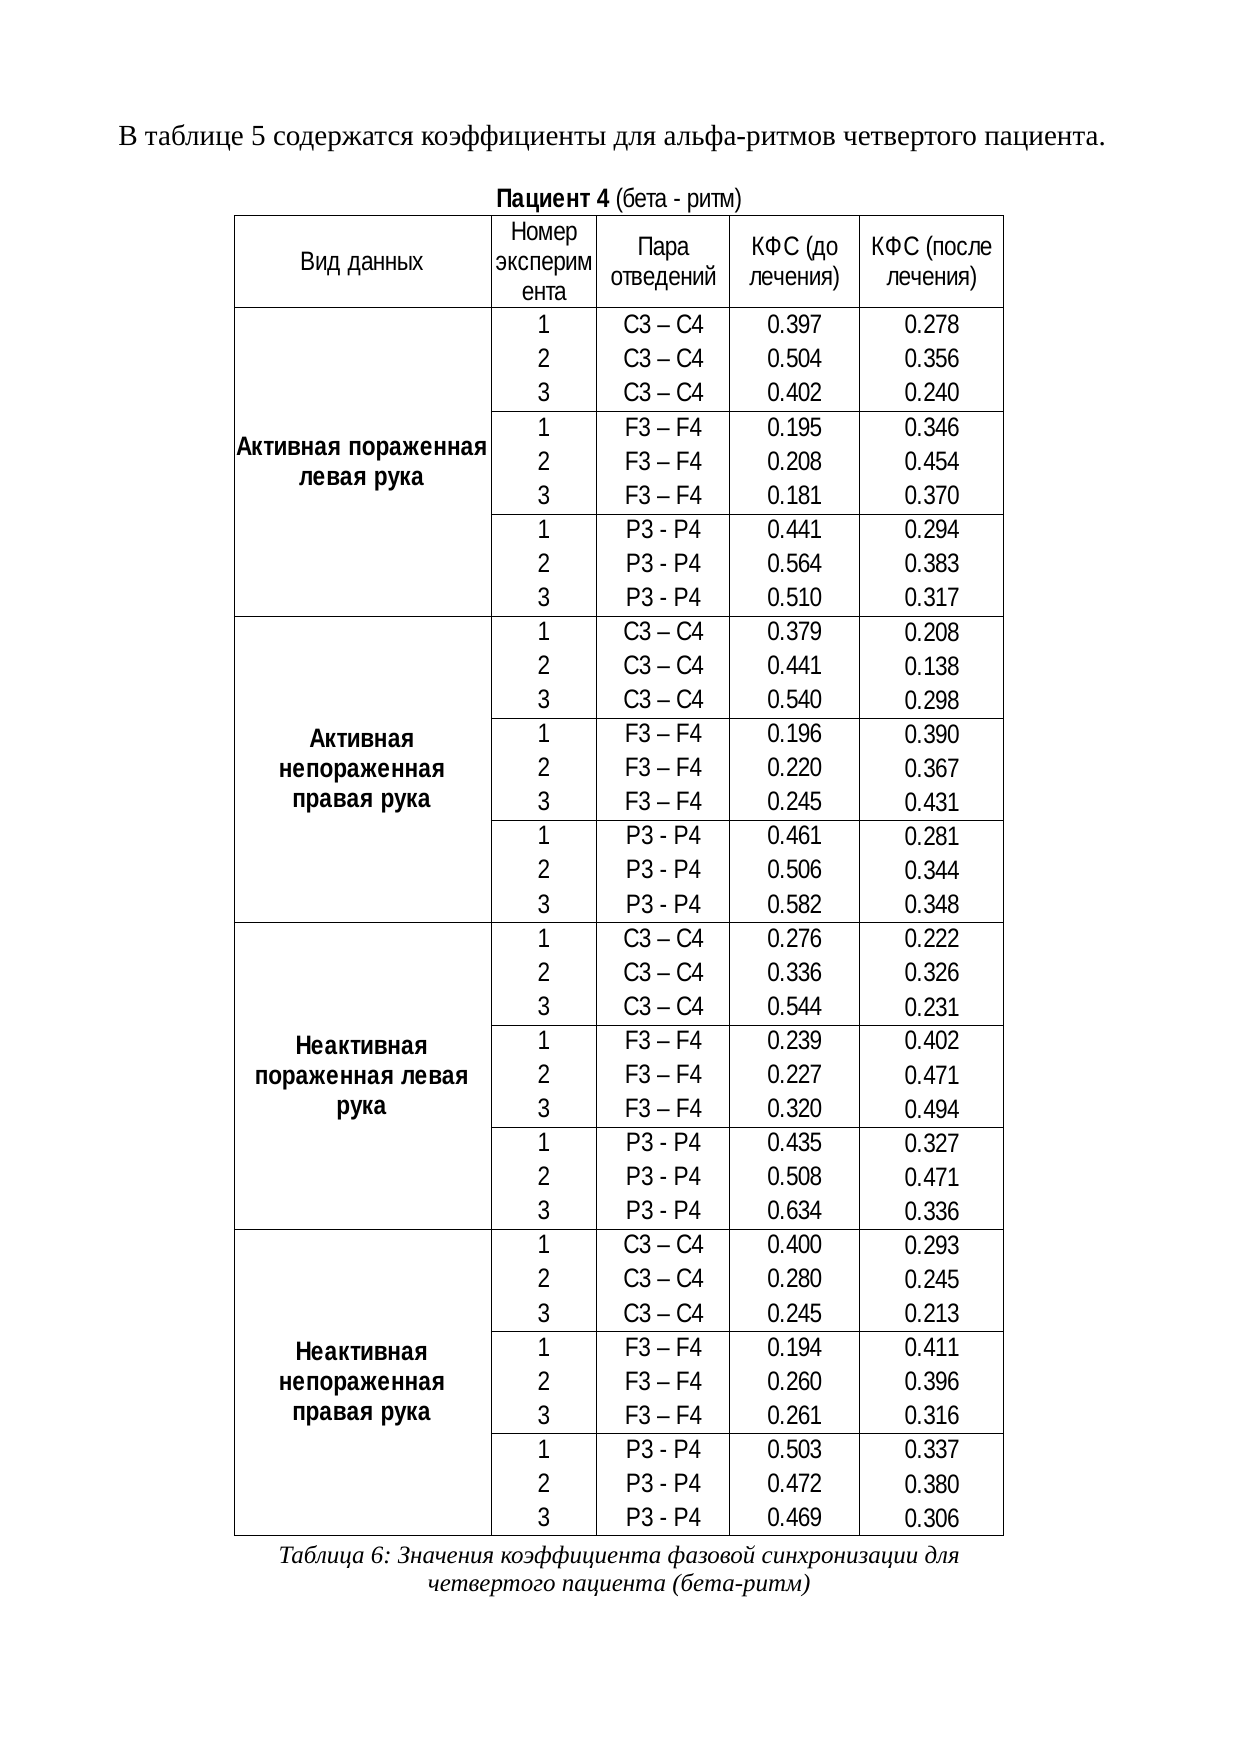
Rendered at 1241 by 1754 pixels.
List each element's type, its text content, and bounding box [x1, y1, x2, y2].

text В таблице 5 содержатся коэффициенты для альфа-ритмов четвертого пациента. [118, 118, 1122, 152]
text Таблица 6: Значения коэффициента фазовой синхронизации для четвертого пациента (бета-ритм) [234, 181, 1007, 1597]
